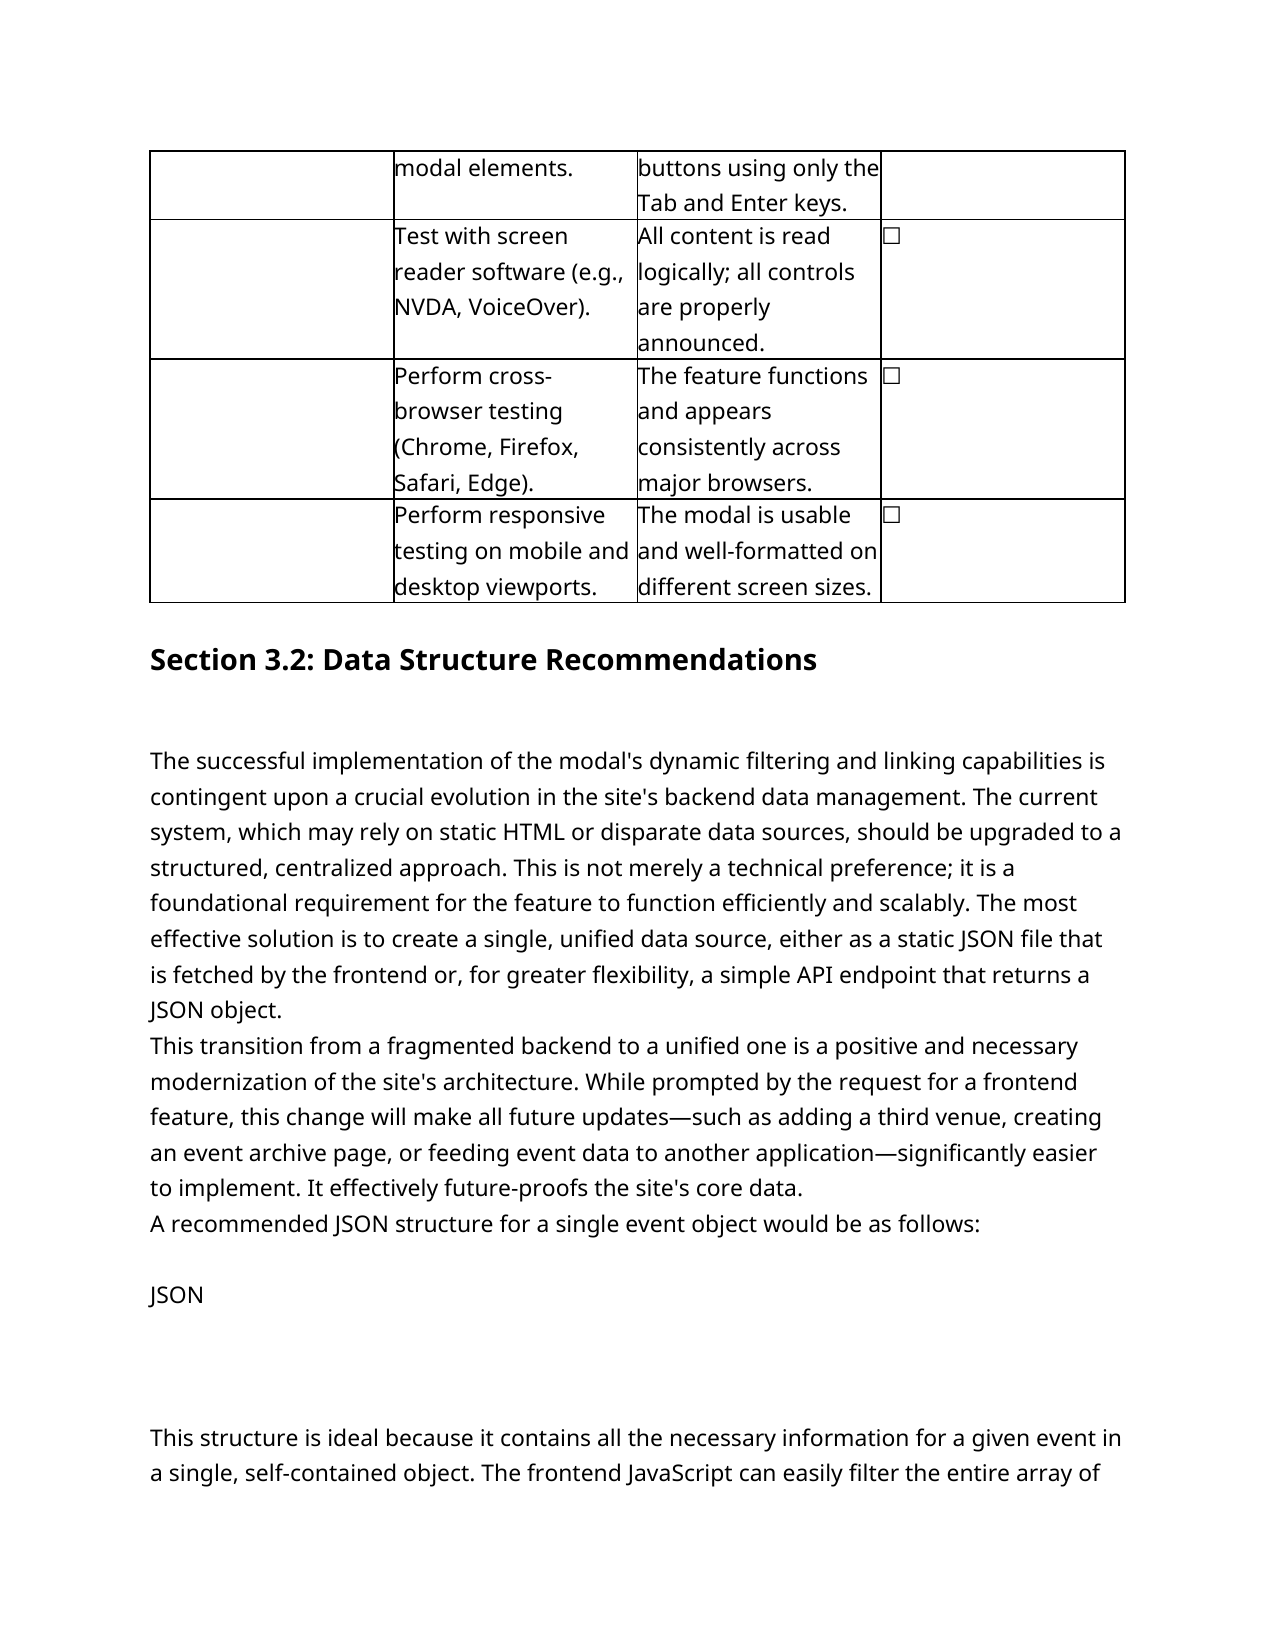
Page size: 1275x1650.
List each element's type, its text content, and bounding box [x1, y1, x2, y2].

table_cell The feature functions and appears consistently across major browsers. [638, 360, 880, 498]
table_cell Perform responsive testing on mobile and desktop viewports. [395, 500, 637, 602]
text This transition from a fragmented backend to a unified one is a positive and necessary modernization of the site's architecture. While prompted by the request for a frontend feature, this change will make all future updates—such as adding a third venue, creating an event archive page, or feeding event data to another application—significantly easier to implement. It effectively future-proofs the site's core data. [150, 1030, 1125, 1204]
table_cell ☐ [882, 220, 1124, 358]
text JSON [150, 1279, 1125, 1311]
table_cell [151, 220, 393, 358]
table_cell The modal is usable and well-formatted on different screen sizes. [638, 500, 880, 602]
table_cell Test with screen reader software (e.g., NVDA, VoiceOver). [395, 220, 637, 358]
text This structure is ideal because it contains all the necessary information for a given event in a single, self-contained object. The frontend JavaScript can easily filter the entire array of [150, 1422, 1125, 1489]
table_cell [151, 360, 393, 498]
text A recommended JSON structure for a single event object would be as follows: [150, 1208, 1125, 1239]
table_cell buttons using only the Tab and Enter keys. [638, 152, 880, 218]
table_cell [151, 500, 393, 602]
table_cell Perform cross-browser testing (Chrome, Firefox, Safari, Edge). [395, 360, 637, 498]
table_cell ☐ [882, 360, 1124, 498]
table_cell ☐ [882, 500, 1124, 602]
table_cell modal elements. [395, 152, 637, 218]
text The successful implementation of the modal's dynamic filtering and linking capabilities is contingent upon a crucial evolution in the site's backend data management. The current system, which may rely on static HTML or disparate data sources, should be upgraded to a structured, centralized approach. This is not merely a technical preference; it is a foundational requirement for the feature to function efficiently and scalably. The most effective solution is to create a single, unified data source, either as a static JSON file that is fetched by the frontend or, for greater flexibility, a simple API endpoint that returns a JSON object. [150, 745, 1125, 1026]
table_cell [882, 152, 1124, 218]
subtitle Section 3.2: Data Structure Recommendations [150, 639, 1125, 679]
table_cell [151, 152, 393, 218]
table_cell All content is read logically; all controls are properly announced. [638, 220, 880, 358]
